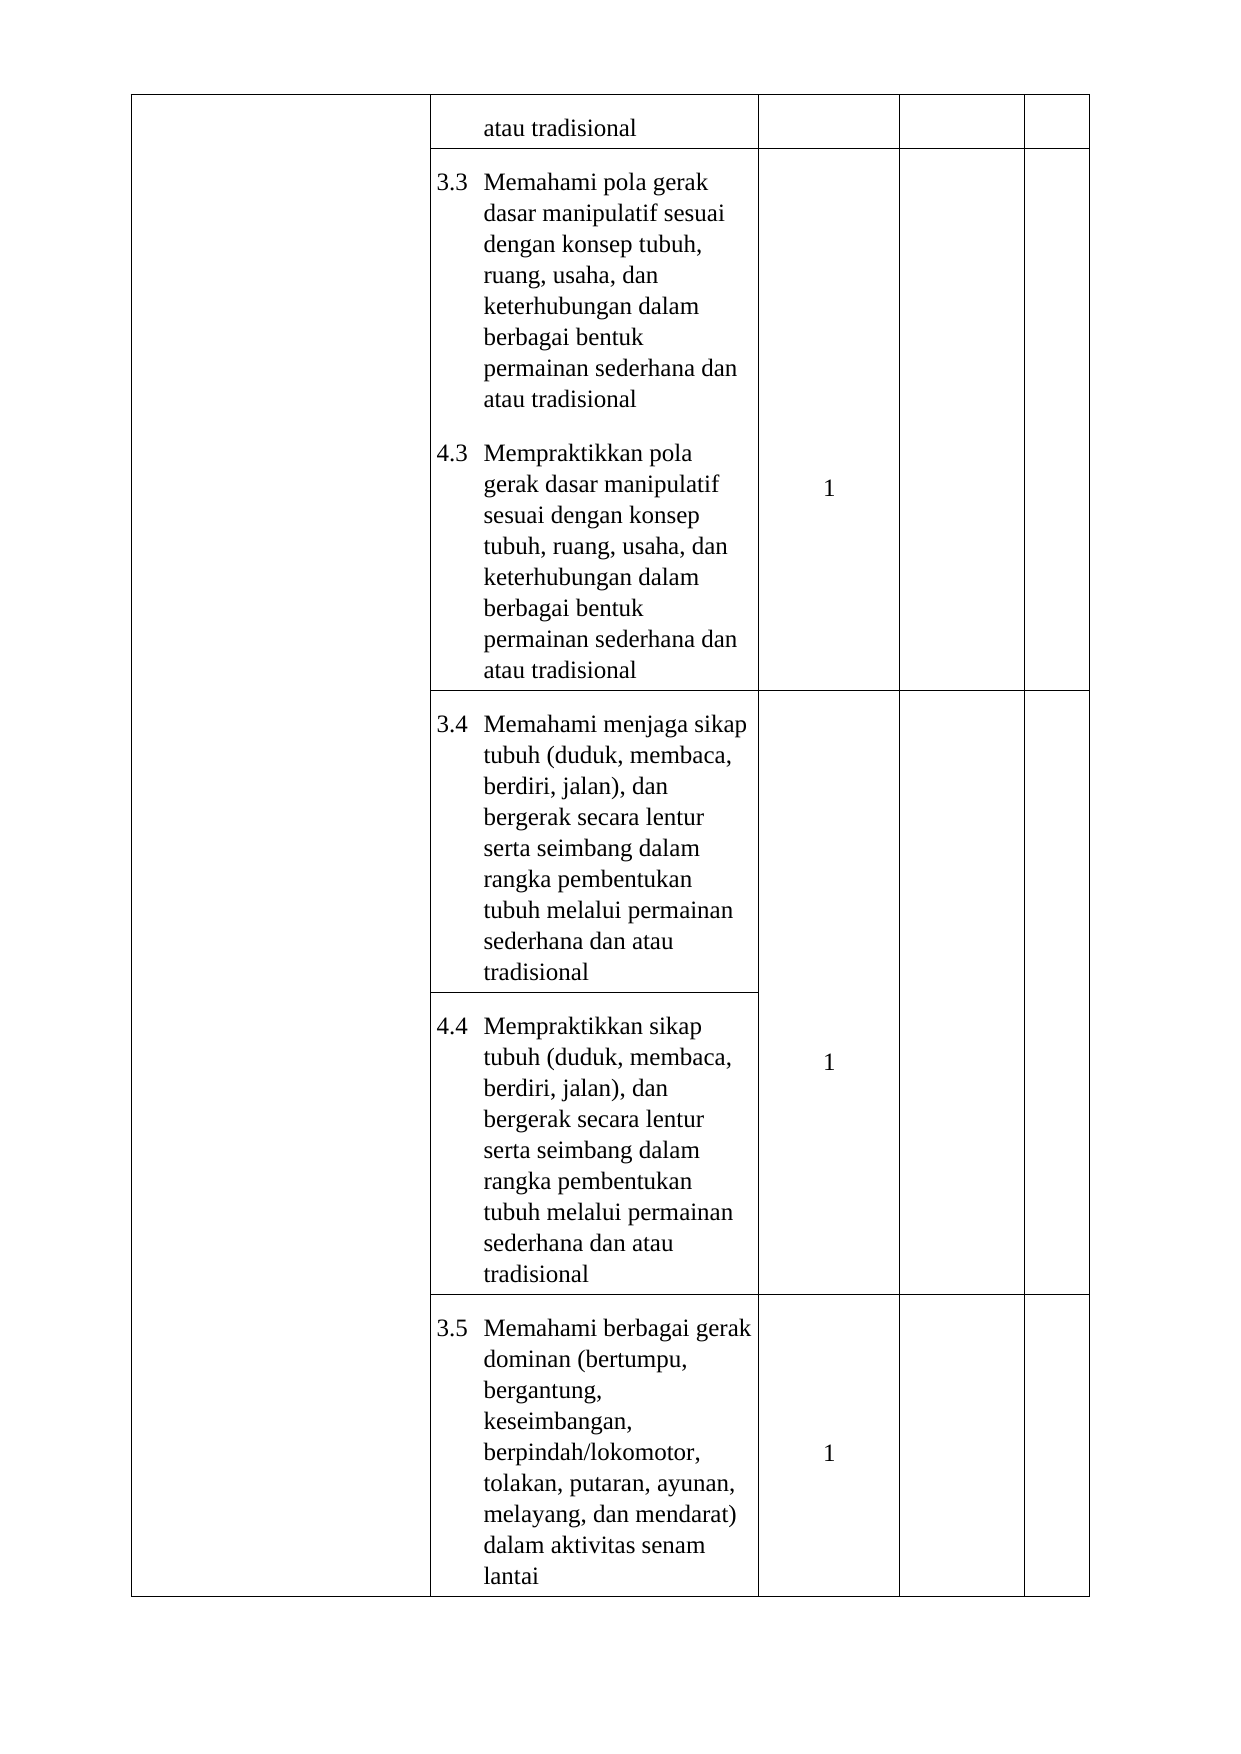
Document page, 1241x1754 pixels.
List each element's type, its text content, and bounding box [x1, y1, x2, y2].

table_cell Mempraktikkan sikap tubuh (duduk, membaca, berdiri, jalan), dan bergerak secara lentur serta seimbang dalam rangka pembentukan tubuh melalui permainan sederhana dan atau tradisional [478, 993, 758, 1294]
table_cell [1025, 95, 1089, 147]
table_cell [900, 149, 1024, 689]
table_cell [900, 691, 1024, 1294]
table_cell 1 [759, 691, 899, 1294]
table_cell Memahami pola gerak dasar manipulatif sesuai dengan konsep tubuh, ruang, usaha, dan keterhubungan dalam berbagai bentuk permainan sederhana dan atau tradisional [478, 149, 758, 418]
table_cell Memahami berbagai gerak dominan (bertumpu, bergantung, keseimbangan, berpindah/lokomotor, tolakan, putaran, ayunan, melayang, dan mendarat) dalam aktivitas senam lantai [478, 1295, 758, 1596]
table_cell [900, 1295, 1024, 1596]
table_cell [759, 95, 899, 147]
table_cell atau tradisional [478, 95, 758, 147]
table_cell 3.4 [431, 691, 478, 992]
table_cell [167, 95, 430, 1596]
table_cell 1 [759, 1295, 899, 1596]
table_cell 3.5 [431, 1295, 478, 1596]
table_cell 3.3 [431, 149, 478, 418]
table_cell [132, 95, 167, 1596]
table_cell 4.4 [431, 993, 478, 1294]
table_cell Memahami menjaga sikap tubuh (duduk, membaca, berdiri, jalan), dan bergerak secara lentur serta seimbang dalam rangka pembentukan tubuh melalui permainan sederhana dan atau tradisional [478, 691, 758, 992]
table_cell [900, 95, 1024, 147]
table_cell 1 [759, 149, 899, 689]
table_cell [1025, 1295, 1089, 1596]
table_cell [1025, 691, 1089, 1294]
table_cell [1025, 149, 1089, 689]
table_cell [431, 95, 478, 147]
table_cell 4.3 [431, 419, 478, 689]
table_cell Mempraktikkan pola gerak dasar manipulatif sesuai dengan konsep tubuh, ruang, usaha, dan keterhubungan dalam berbagai bentuk permainan sederhana dan atau tradisional [478, 419, 758, 689]
